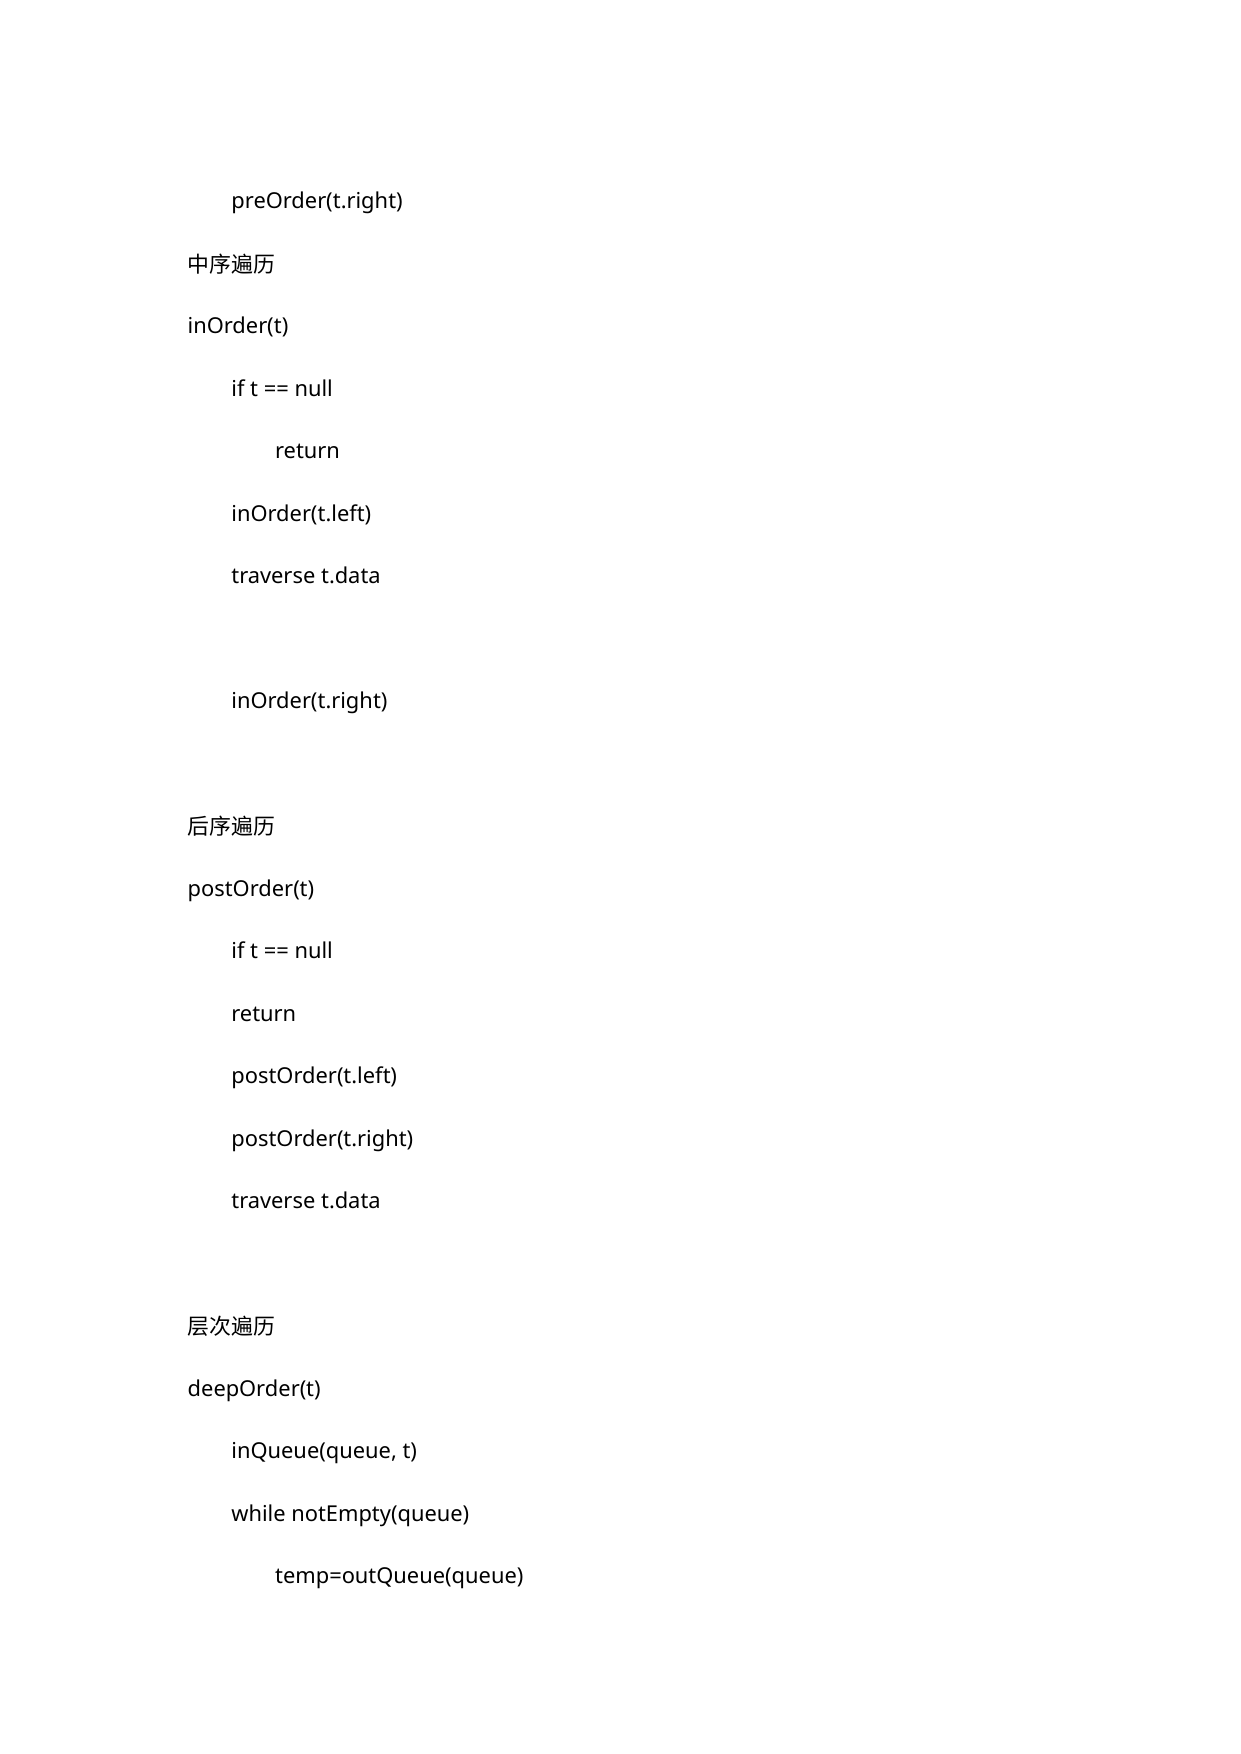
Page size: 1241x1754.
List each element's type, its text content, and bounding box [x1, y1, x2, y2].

text inOrder(t.left) [187, 471, 1053, 533]
text postOrder(t.right) [187, 1096, 1053, 1158]
text return [187, 971, 1053, 1033]
text postOrder(t) [187, 846, 1053, 908]
text 后序遍历 [187, 783, 1053, 846]
text 中序遍历 [187, 221, 1053, 283]
text postOrder(t.left) [187, 1033, 1053, 1096]
text return [231, 408, 1053, 471]
text if t == null [187, 346, 1053, 408]
text inOrder(t) [187, 283, 1053, 346]
text 层次遍历 [187, 1283, 1053, 1346]
text inQueue(queue, t) [187, 1408, 1053, 1471]
text while notEmpty(queue) [187, 1471, 1053, 1533]
text temp=outQueue(queue) [231, 1533, 1053, 1596]
text preOrder(t.right) [187, 158, 1053, 221]
text traverse t.data [187, 1158, 1053, 1221]
text inOrder(t.right) [187, 658, 1053, 721]
text traverse t.data [187, 533, 1053, 596]
text deepOrder(t) [187, 1346, 1053, 1408]
text if t == null [187, 908, 1053, 971]
